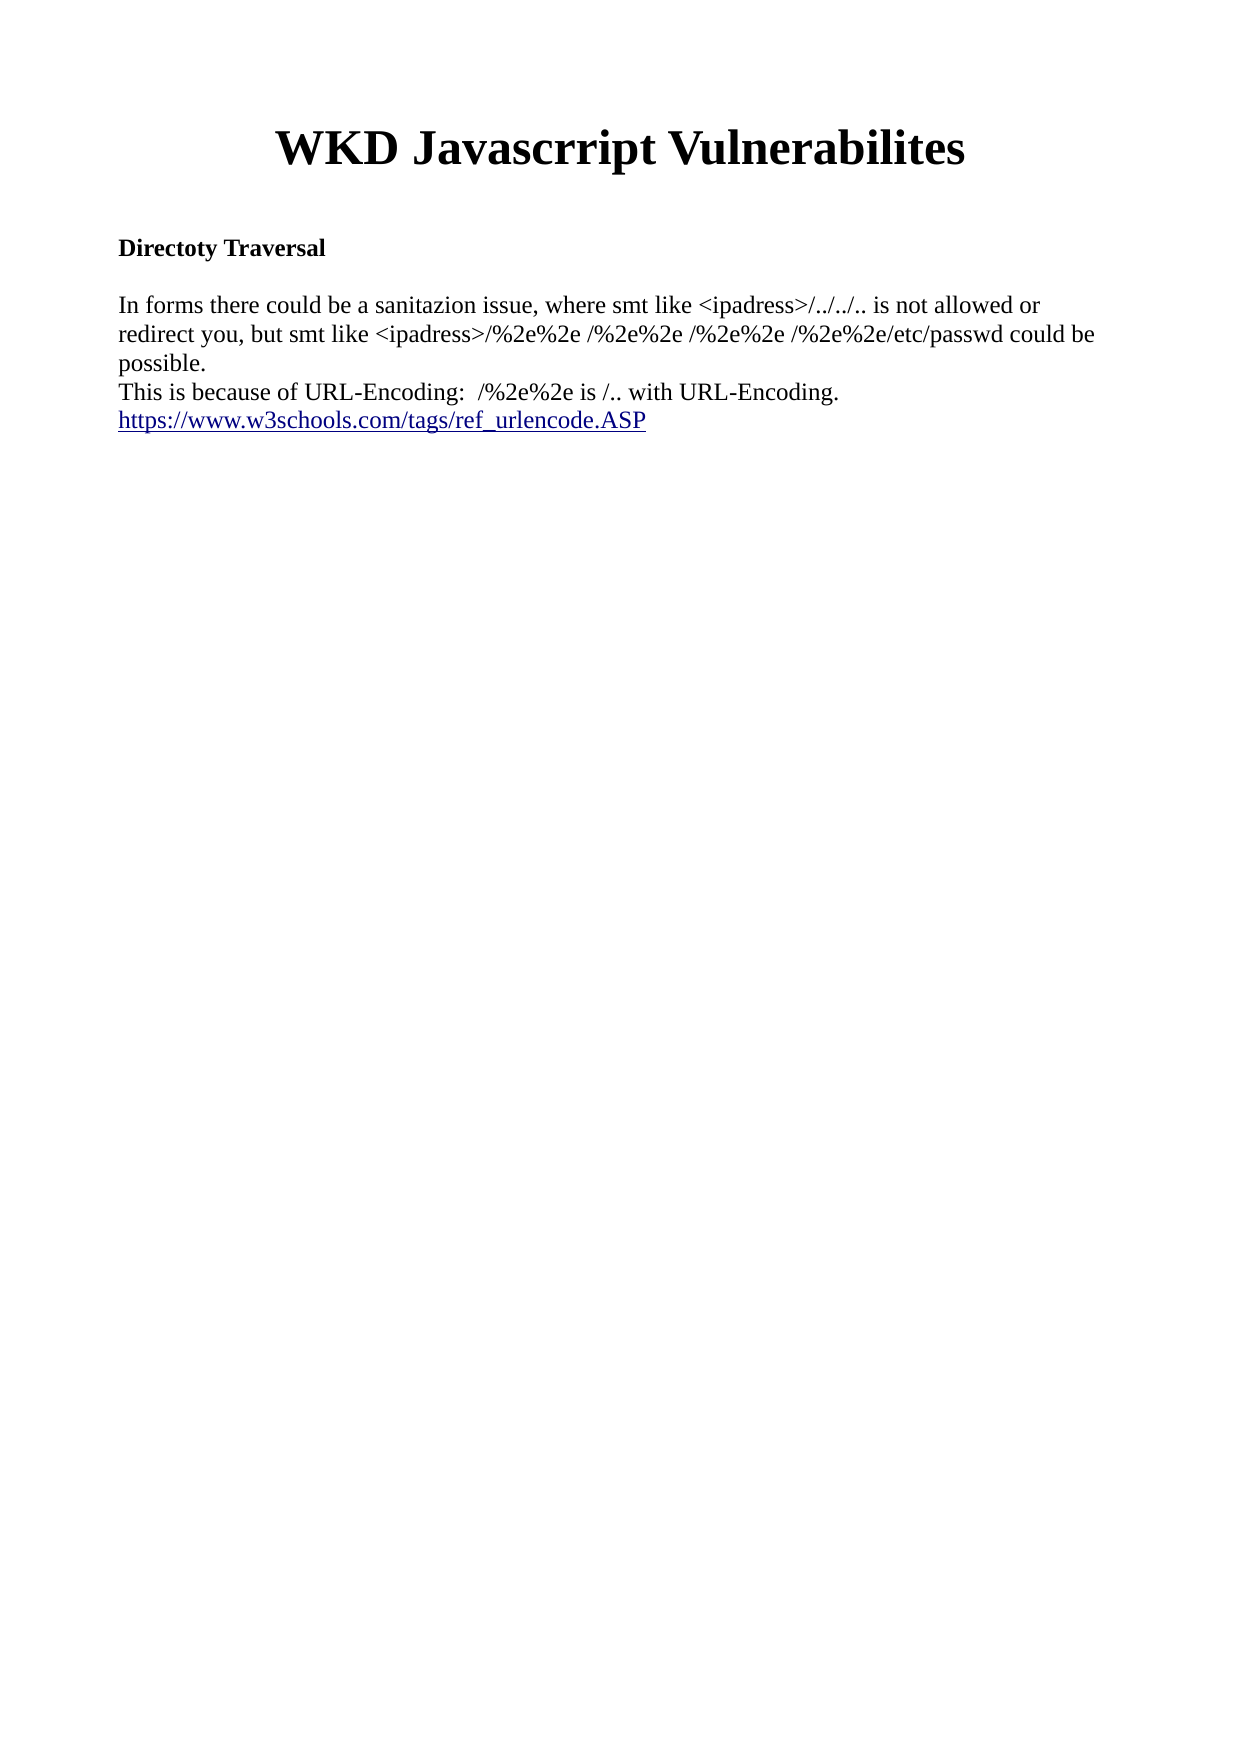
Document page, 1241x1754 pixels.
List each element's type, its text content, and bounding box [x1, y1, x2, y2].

text WKD Javascrript Vulnerabilites [118, 118, 1122, 176]
text Directoty Traversal [118, 233, 1122, 262]
text This is because of URL-Encoding: /%2e%2e is /.. with URL-Encoding. [118, 377, 1122, 406]
text In forms there could be a sanitazion issue, where smt like <ipadress>/../../.. is not allowed or redirect you, but smt like <ipadress>/%2e%2e /%2e%2e /%2e%2e /%2e%2e/etc/passwd could be possible. [118, 291, 1122, 377]
text https://www.w3schools.com/tags/ref_urlencode.ASP [118, 406, 1122, 434]
